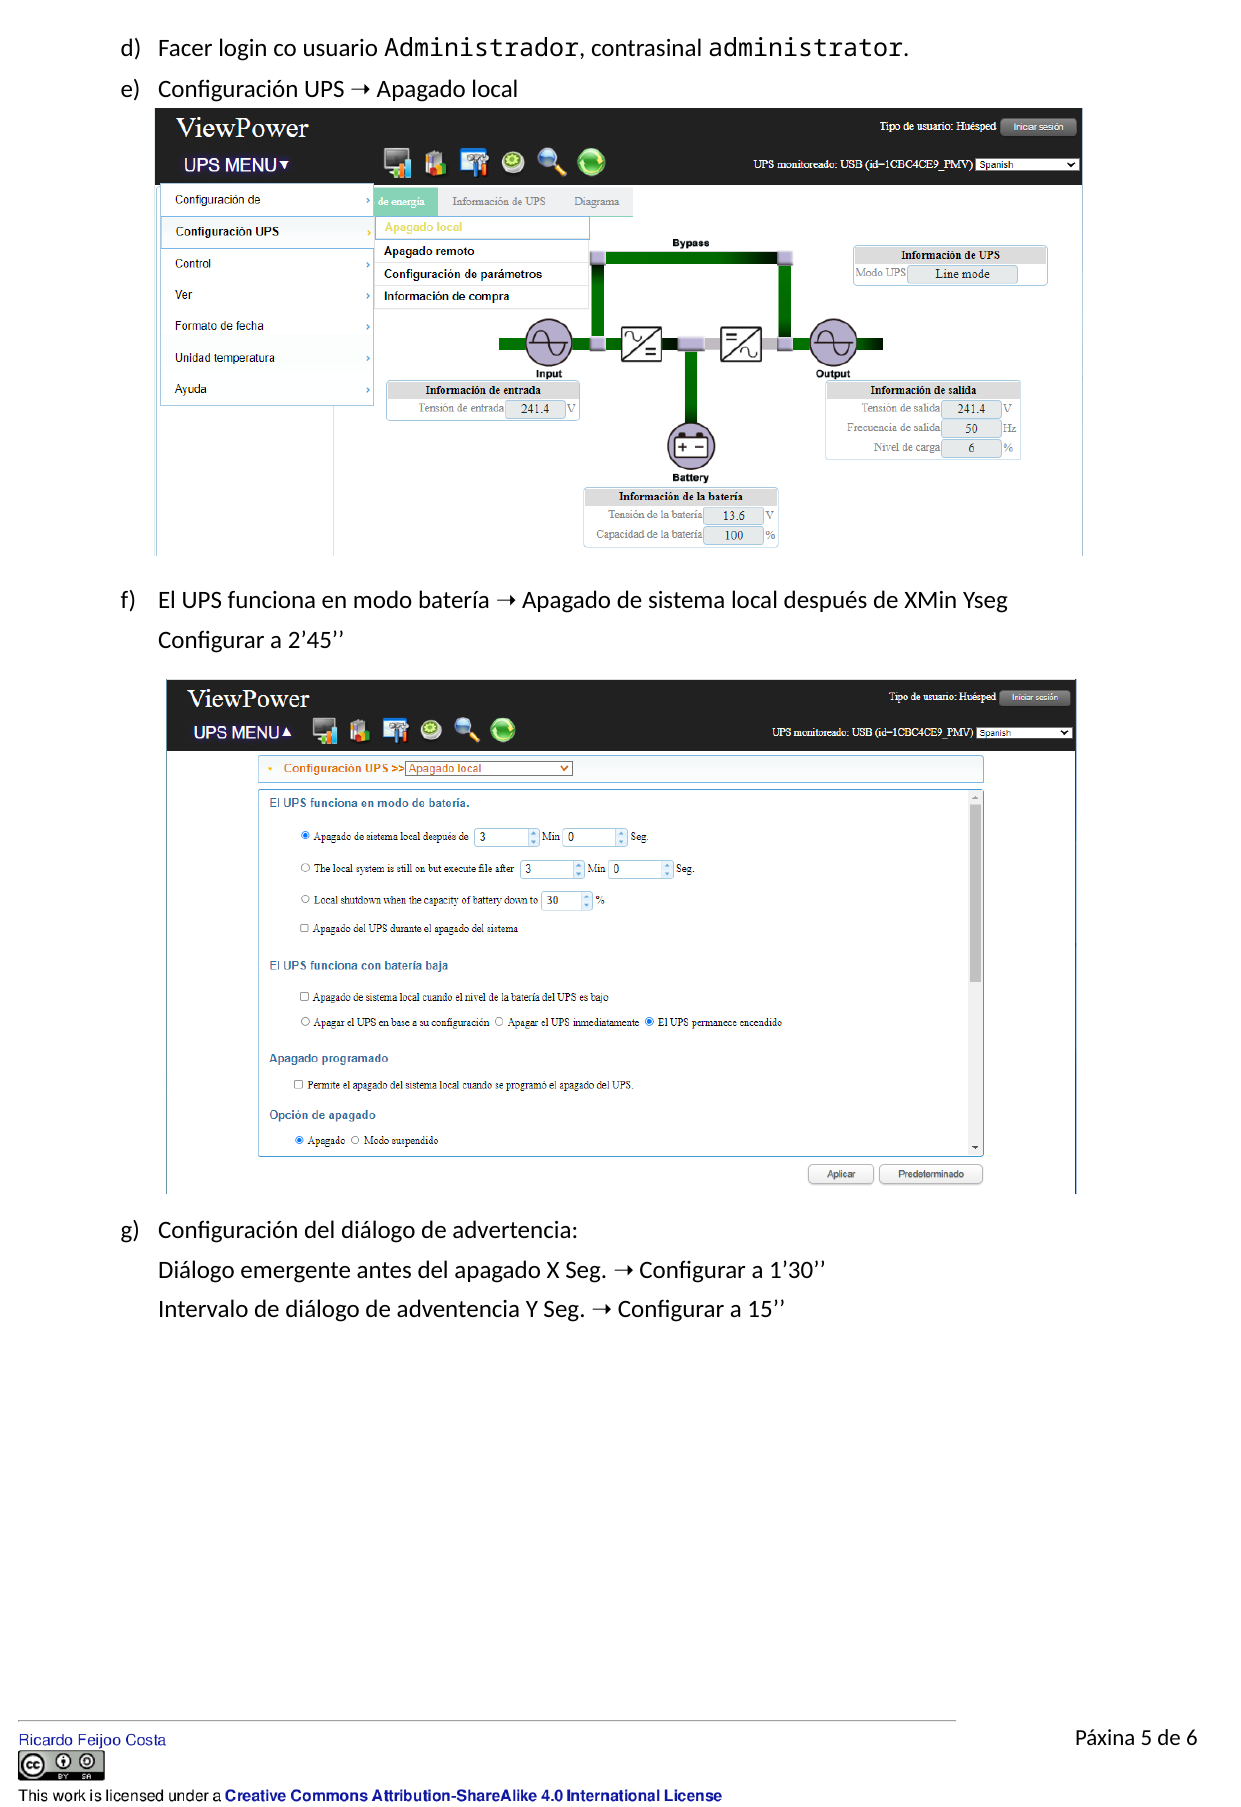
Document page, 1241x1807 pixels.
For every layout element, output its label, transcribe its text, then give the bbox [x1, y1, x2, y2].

list Facer login co usuario Administrador, contrasinal administrator. [120, 30, 1197, 64]
list Configurar a 2’45’’ [120, 624, 1197, 654]
picture [166, 679, 1077, 1194]
list Configuración del diálogo de advertencia: [120, 1215, 1197, 1245]
list Intervalo de diálogo de adventencia Y Seg. ➝ Configurar a 15’’ [120, 1293, 1197, 1324]
list Configuración UPS ➝ Apagado local [120, 73, 1197, 103]
list Diálogo emergente antes del apagado X Seg. ➝ Configurar a 1’30’’ [120, 1254, 1197, 1284]
list El UPS funciona en modo batería ➝ Apagado de sistema local después de XMin Yseg [120, 585, 1197, 615]
picture [154, 108, 1083, 556]
picture [8, 1715, 957, 1806]
